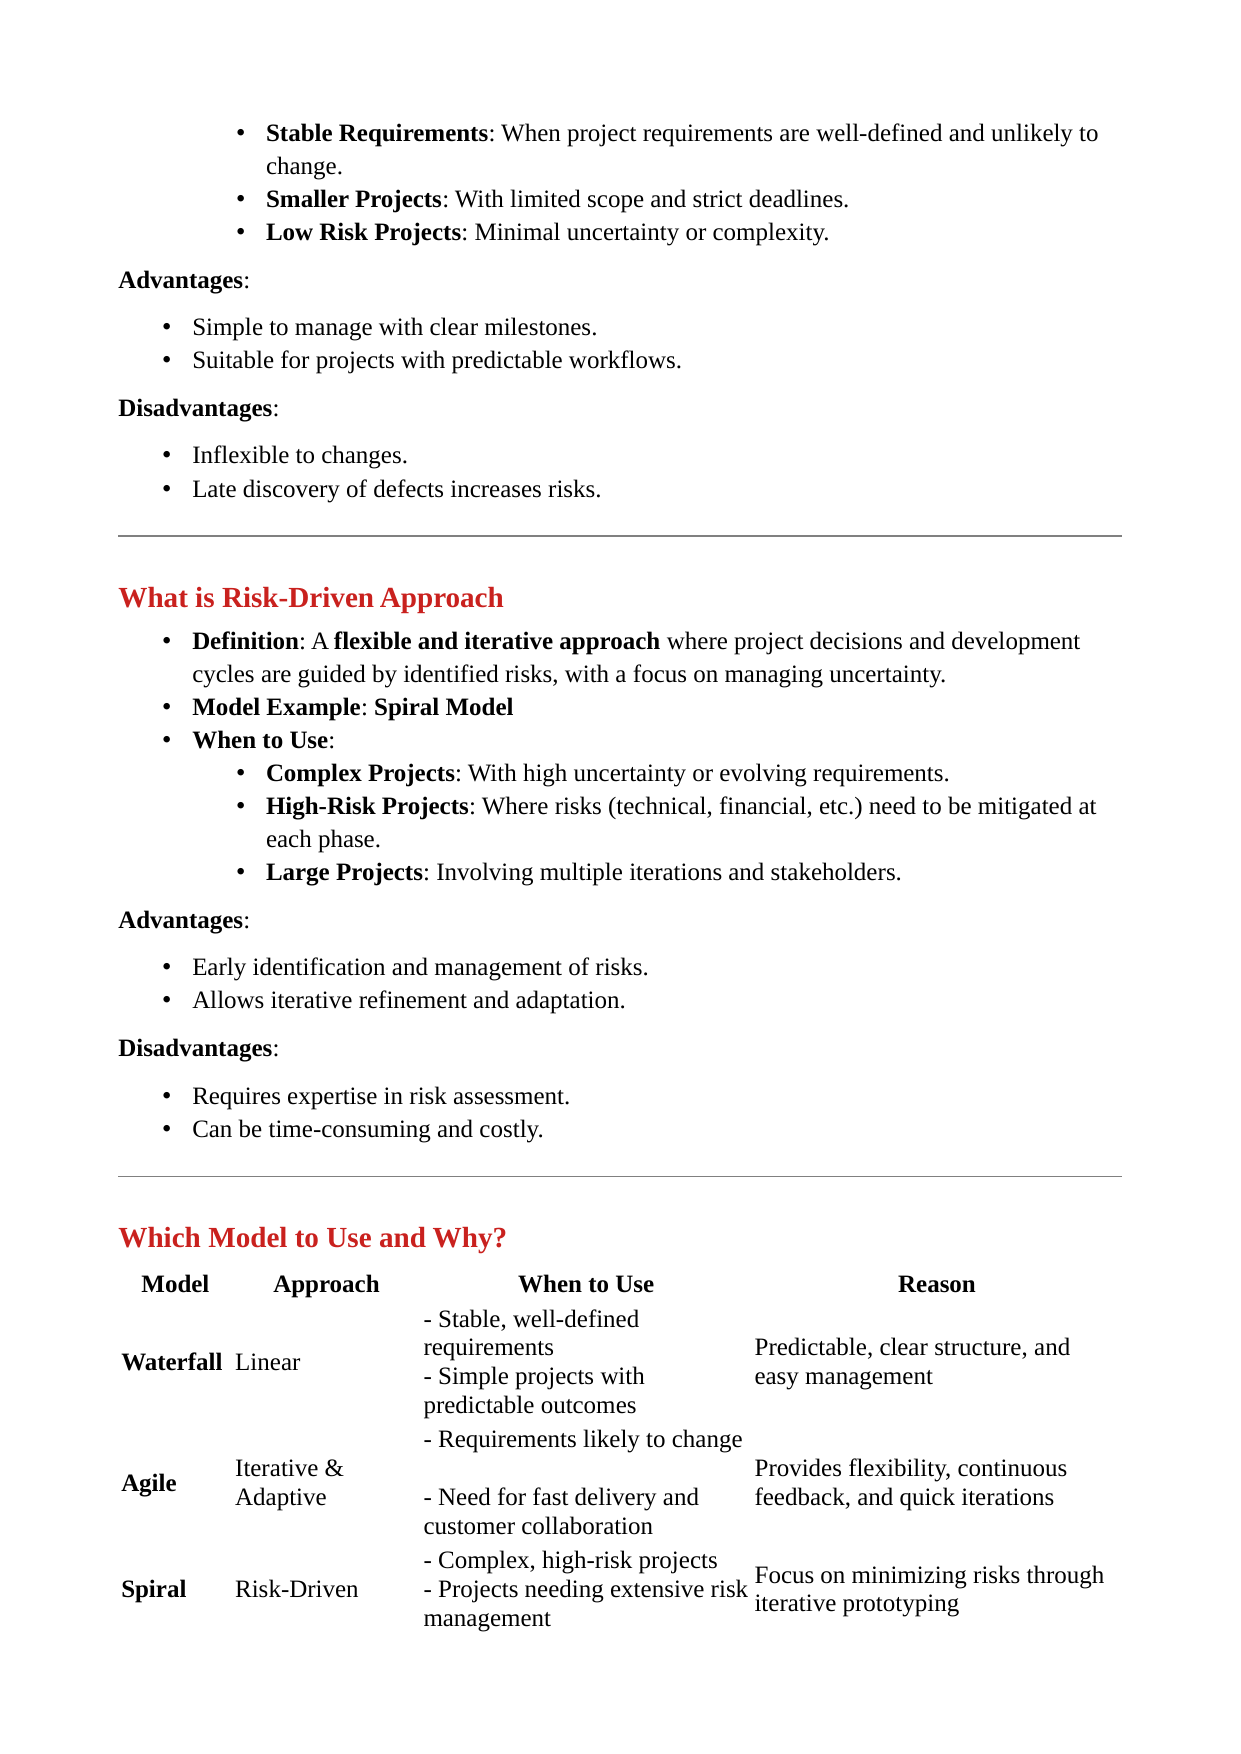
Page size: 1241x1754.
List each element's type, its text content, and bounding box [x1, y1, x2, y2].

table_header When to Use [420, 1266, 751, 1301]
table_cell - Requirements likely to change - Need for fast delivery and customer collaboration [420, 1422, 751, 1542]
list Simple to manage with clear milestones. [162, 312, 1122, 341]
table_cell Provides flexibility, continuous feedback, and quick iterations [751, 1422, 1122, 1542]
list High-Risk Projects: Where risks (technical, financial, etc.) need to be mitigated at each phase. [236, 791, 1122, 853]
table_cell Spiral [118, 1543, 232, 1634]
table_header Reason [751, 1266, 1122, 1301]
table_cell Waterfall [118, 1301, 232, 1422]
list Large Projects: Involving multiple iterations and stakeholders. [236, 857, 1122, 886]
list Stable Requirements: When project requirements are well-defined and unlikely to change. [236, 118, 1122, 180]
table_cell Linear [232, 1301, 420, 1422]
text Disadvantages: [118, 393, 1122, 422]
text Disadvantages: [118, 1033, 1122, 1062]
list Complex Projects: With high uncertainty or evolving requirements. [236, 758, 1122, 787]
list Requires expertise in risk assessment. [162, 1081, 1122, 1109]
list Early identification and management of risks. [162, 952, 1122, 981]
subtitle What is Risk-Driven Approach [118, 580, 1122, 614]
list Suitable for projects with predictable workflows. [162, 345, 1122, 374]
subtitle Which Model to Use and Why? [118, 1220, 1122, 1254]
list Inflexible to changes. [162, 441, 1122, 469]
list Smaller Projects: With limited scope and strict deadlines. [236, 184, 1122, 213]
table_cell Risk-Driven [232, 1543, 420, 1634]
text Advantages: [118, 265, 1122, 293]
text Advantages: [118, 905, 1122, 934]
list Late discovery of defects increases risks. [162, 474, 1122, 502]
table_cell Predictable, clear structure, and easy management [751, 1301, 1122, 1422]
table_cell - Stable, well-defined requirements - Simple projects with predictable outcomes [420, 1301, 751, 1422]
list Definition: A flexible and iterative approach where project decisions and development cycles are guided by identified risks, with a focus on managing uncertainty. [162, 626, 1122, 688]
list Low Risk Projects: Minimal uncertainty or complexity. [236, 217, 1122, 246]
table_cell - Complex, high-risk projects - Projects needing extensive risk management [420, 1543, 751, 1634]
list Can be time-consuming and costly. [162, 1114, 1122, 1142]
table_cell Iterative & Adaptive [232, 1422, 420, 1542]
table_header Model [118, 1266, 232, 1301]
list Allows iterative refinement and adaptation. [162, 986, 1122, 1014]
list When to Use: [162, 725, 1122, 754]
list Model Example: Spiral Model [162, 692, 1122, 721]
table_cell Focus on minimizing risks through iterative prototyping [751, 1543, 1122, 1634]
table_header Approach [232, 1266, 420, 1301]
table_cell Agile [118, 1422, 232, 1542]
